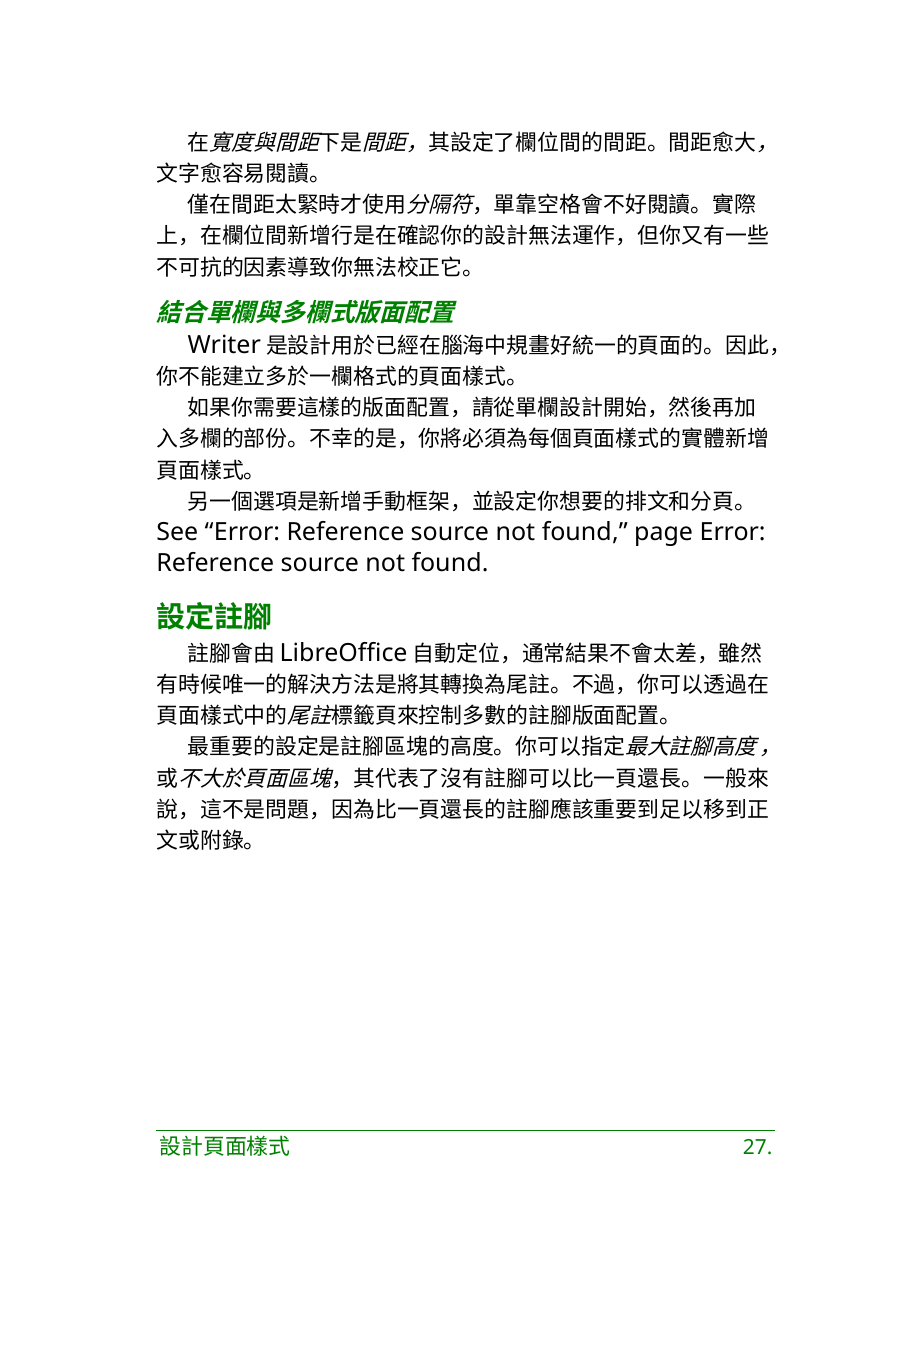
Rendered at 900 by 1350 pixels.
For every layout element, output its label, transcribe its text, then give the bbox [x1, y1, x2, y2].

text 在寬度與間距下是間距，其設定了欄位間的間距。間距愈大，文字愈容易閱讀。 [156, 125, 775, 187]
subtitle 結合單欄與多欄式版面配置 [156, 297, 775, 328]
text Writer是設計用於已經在腦海中規畫好統一的頁面的。因此，你不能建立多於一欄格式的頁面樣式。 [156, 328, 775, 391]
text 僅在間距太緊時才使用分隔符，單靠空格會不好閱讀。實際上，在欄位間新增行是在確認你的設計無法運作，但你又有一些不可抗的因素導致你無法校正它。 [156, 187, 775, 281]
text 如果你需要這樣的版面配置，請從單欄設計開始，然後再加入多欄的部份。不幸的是，你將必須為每個頁面樣式的實體新增頁面樣式。 [156, 391, 775, 484]
text 另一個選項是新增手動框架，並設定你想要的排文和分頁。See “Error: Reference source not found,” page Error: Reference source not found. [156, 484, 775, 578]
subtitle 設定註腳 [156, 594, 775, 636]
text 最重要的設定是註腳區塊的高度。你可以指定最大註腳高度，或不大於頁面區塊，其代表了沒有註腳可以比一頁還長。一般來說，這不是問題，因為比一頁還長的註腳應該重要到足以移到正文或附錄。 [156, 730, 775, 855]
text 註腳會由LibreOffice自動定位，通常結果不會太差，雖然有時候唯一的解決方法是將其轉換為尾註。不過，你可以透過在頁面樣式中的尾註標籤頁來控制多數的註腳版面配置。 [156, 636, 775, 730]
